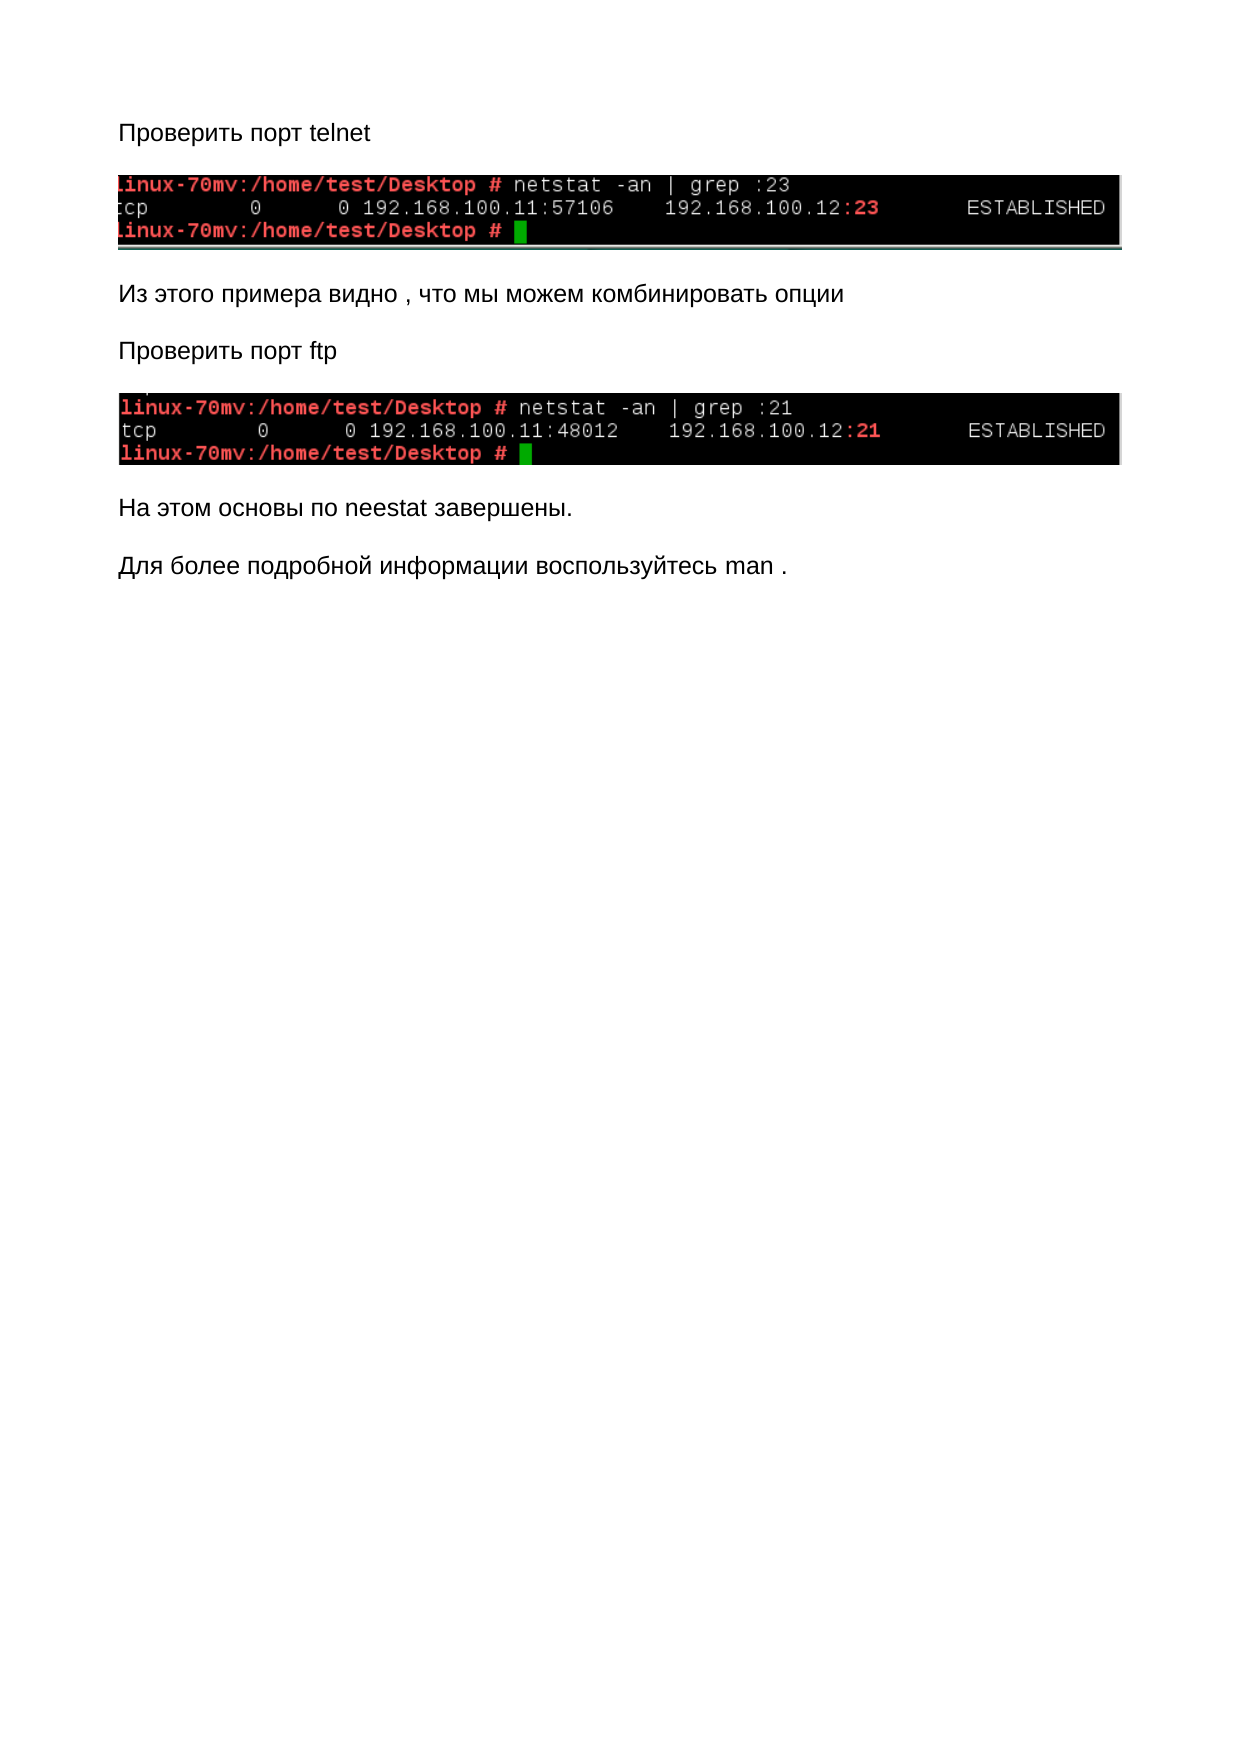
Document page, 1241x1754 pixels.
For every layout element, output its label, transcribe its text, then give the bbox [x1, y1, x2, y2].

text Проверить порт ftp [118, 336, 1122, 365]
text Из этого примера видно , что мы можем комбинировать опции [118, 278, 1122, 307]
text На этом основы по neеstat завершены. [118, 493, 1122, 522]
text Для более подробной информации воспользуйтесь man . [118, 551, 1122, 579]
picture [118, 393, 1122, 465]
text Проверить порт telnet [118, 118, 1122, 147]
picture [118, 175, 1122, 250]
